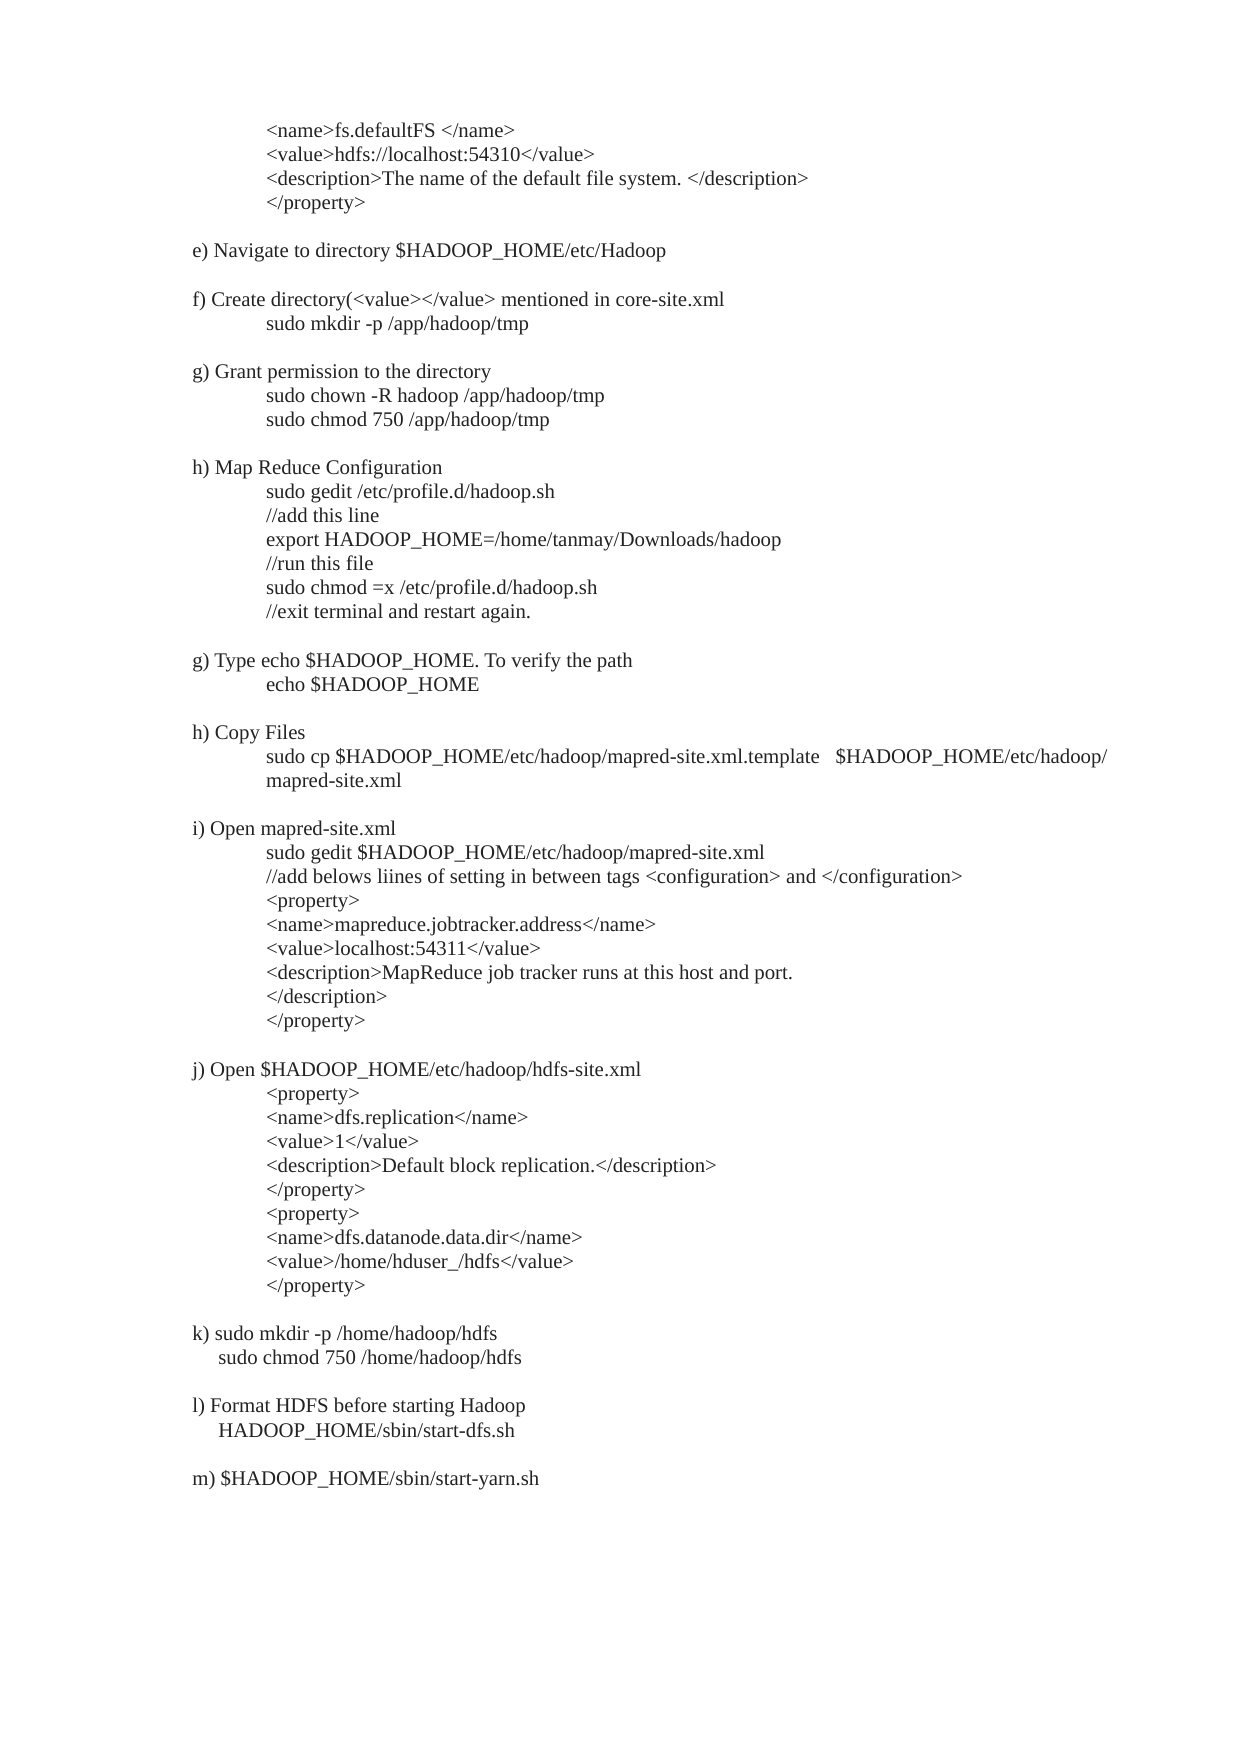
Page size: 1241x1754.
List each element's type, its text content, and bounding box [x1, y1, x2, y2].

text //add belows liines of setting in between tags <configuration> and </configuration> [118, 864, 1122, 888]
text //exit terminal and restart again. [118, 599, 1122, 623]
text <name>mapreduce.jobtracker.address</name> [118, 912, 1122, 936]
text sudo chown -R hadoop /app/hadoop/tmp [118, 383, 1122, 407]
text sudo chmod 750 /app/hadoop/tmp [118, 407, 1122, 431]
text sudo cp $HADOOP_HOME/etc/hadoop/mapred-site.xml.template $HADOOP_HOME/etc/hadoop/ mapred-site.xml [118, 744, 1122, 792]
text i) Open mapred-site.xml [118, 816, 1122, 840]
text <value>localhost:54311</value> [118, 936, 1122, 960]
text <property> [118, 1081, 1122, 1105]
text m) $HADOOP_HOME/sbin/start-yarn.sh [118, 1466, 1122, 1490]
text f) Create directory(<value></value> mentioned in core-site.xml [118, 287, 1122, 311]
text e) Navigate to directory $HADOOP_HOME/etc/Hadoop [118, 238, 1122, 262]
text export HADOOP_HOME=/home/tanmay/Downloads/hadoop [118, 527, 1122, 551]
text sudo gedit /etc/profile.d/hadoop.sh [118, 479, 1122, 503]
text <value>1</value> [118, 1129, 1122, 1153]
text </property> [118, 1273, 1122, 1297]
text </property> [118, 1008, 1122, 1032]
text g) Grant permission to the directory [118, 359, 1122, 383]
text sudo mkdir -p /app/hadoop/tmp [118, 311, 1122, 335]
text <description>MapReduce job tracker runs at this host and port. [118, 960, 1122, 984]
text g) Type echo $HADOOP_HOME. To verify the path [118, 647, 1122, 672]
text echo $HADOOP_HOME [118, 672, 1122, 696]
text l) Format HDFS before starting Hadoop [118, 1393, 1122, 1417]
text <property> [118, 888, 1122, 912]
text </description> [118, 984, 1122, 1008]
text <description>The name of the default file system. </description> [118, 166, 1122, 190]
text k) sudo mkdir -p /home/hadoop/hdfs [118, 1321, 1122, 1345]
text <name>dfs.datanode.data.dir</name> [118, 1225, 1122, 1249]
text <property> [118, 1201, 1122, 1225]
text sudo chmod =x /etc/profile.d/hadoop.sh [118, 575, 1122, 599]
text h) Map Reduce Configuration [118, 455, 1122, 479]
text h) Copy Files [118, 720, 1122, 744]
text //run this file [118, 551, 1122, 575]
text </property> [118, 190, 1122, 214]
text j) Open $HADOOP_HOME/etc/hadoop/hdfs-site.xml [118, 1057, 1122, 1081]
text <description>Default block replication.</description> [118, 1153, 1122, 1177]
text <name>dfs.replication</name> [118, 1105, 1122, 1129]
text <value>hdfs://localhost:54310</value> [118, 142, 1122, 166]
text sudo gedit $HADOOP_HOME/etc/hadoop/mapred-site.xml [118, 840, 1122, 864]
text <value>/home/hduser_/hdfs</value> [118, 1249, 1122, 1273]
text </property> [118, 1177, 1122, 1201]
text HADOOP_HOME/sbin/start-dfs.sh [118, 1417, 1122, 1442]
text <name>fs.defaultFS </name> [118, 118, 1122, 142]
text sudo chmod 750 /home/hadoop/hdfs [118, 1345, 1122, 1369]
text //add this line [118, 503, 1122, 527]
